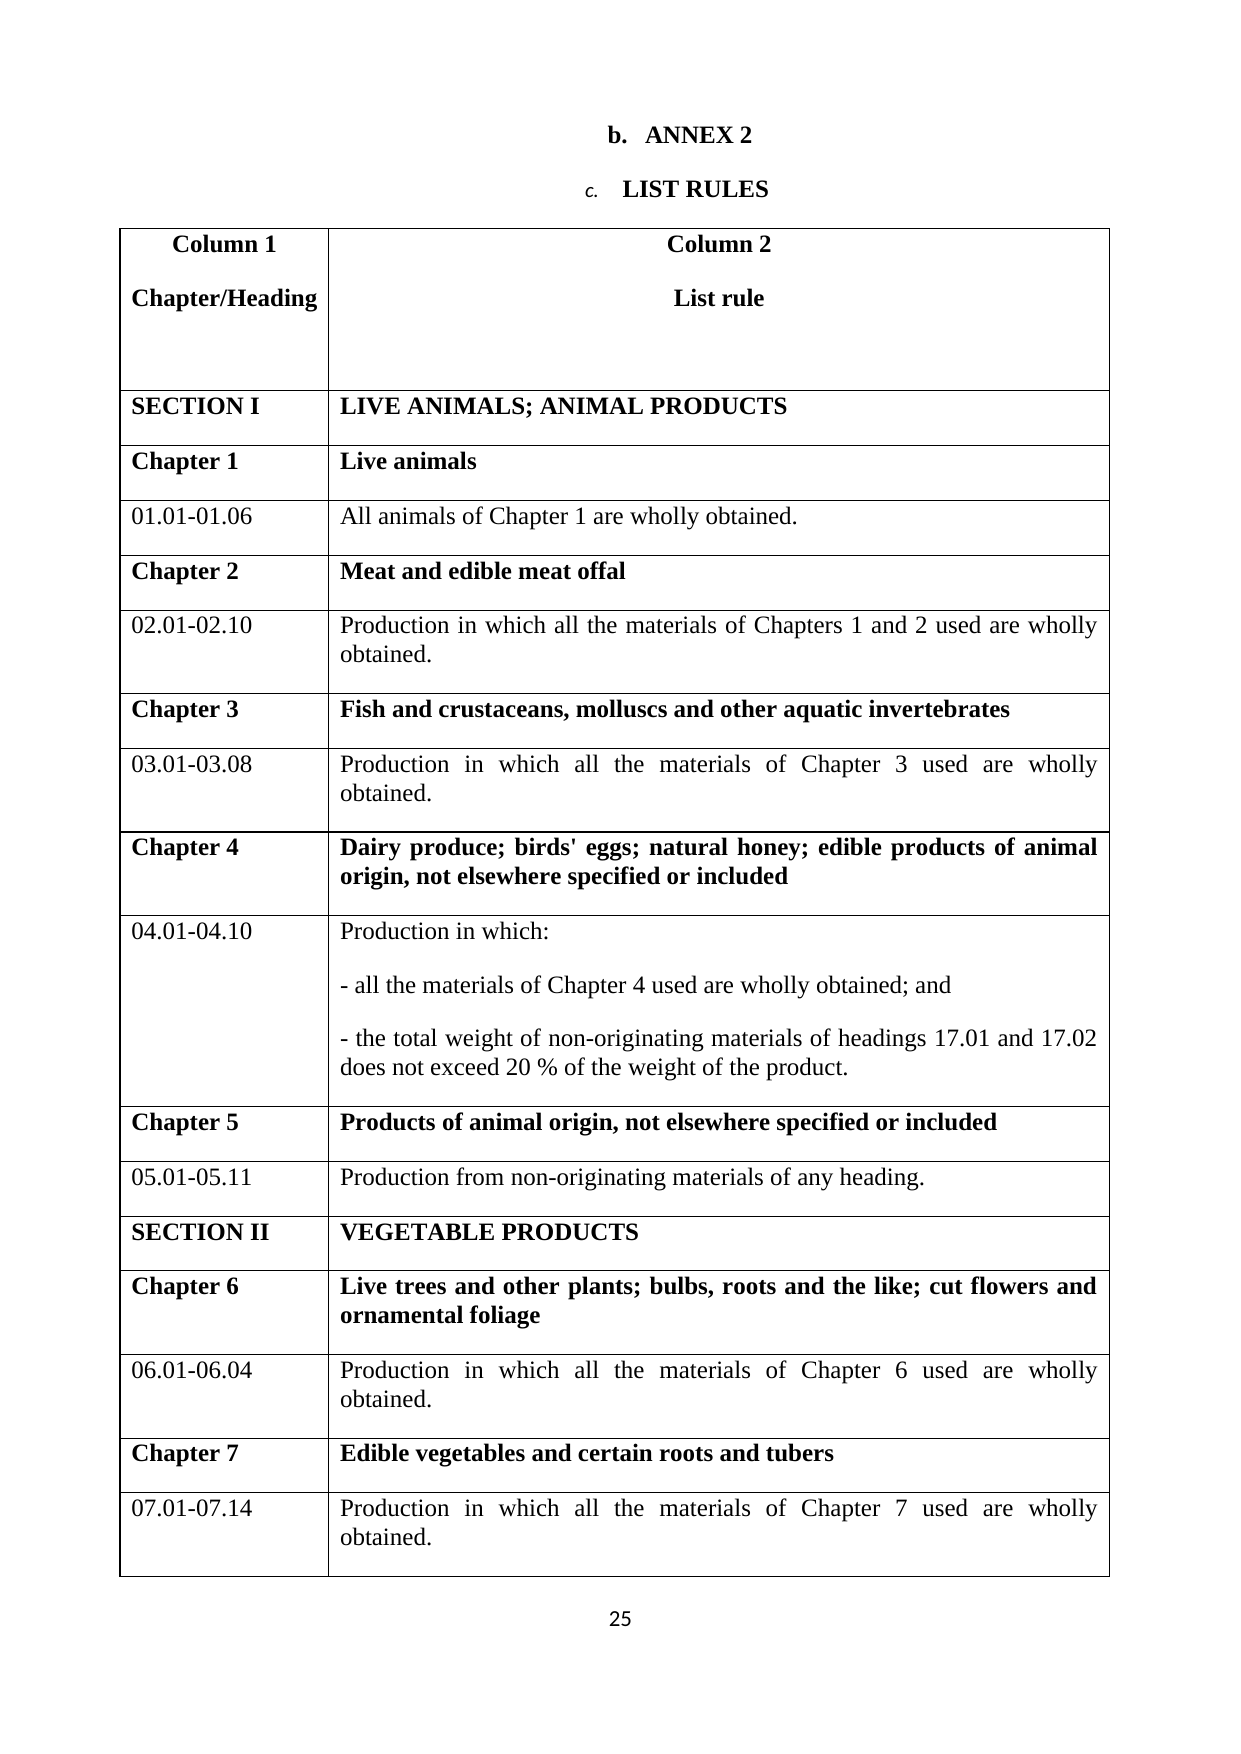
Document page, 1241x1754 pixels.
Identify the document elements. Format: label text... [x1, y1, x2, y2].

table_cell Chapter 4 [121, 833, 328, 915]
table_cell Production in which all the materials of Chapter 6 used are wholly obtained. [329, 1355, 1109, 1437]
table_cell Chapter 6 [121, 1271, 328, 1354]
table_cell Edible vegetables and certain roots and tubers [329, 1439, 1109, 1492]
subtitle LIST RULES [269, 174, 1090, 203]
table_cell Production in which all the materials of Chapters 1 and 2 used are wholly obtained. [329, 611, 1109, 693]
table_cell 07.01-07.14 [121, 1493, 328, 1576]
table_cell SECTION I [121, 391, 328, 445]
table_cell Chapter 7 [121, 1439, 328, 1492]
table_cell Products of animal origin, not elsewhere specified or included [329, 1107, 1109, 1161]
table_cell Live trees and other plants; bulbs, roots and the like; cut flowers and ornamental foliage [329, 1271, 1109, 1354]
table_cell Production from non-originating materials of any heading. [329, 1162, 1109, 1216]
table_cell LIVE ANIMALS; ANIMAL PRODUCTS [329, 391, 1109, 445]
table_cell VEGETABLE PRODUCTS [329, 1217, 1109, 1270]
table_cell Chapter 1 [121, 446, 328, 500]
table_cell 03.01-03.08 [121, 749, 328, 831]
table_cell Meat and edible meat offal [329, 556, 1109, 609]
table_header Column 1 Chapter/Heading [121, 229, 328, 390]
table_cell Production in which: - all the materials of Chapter 4 used are wholly obtained; and - the total weight of non-originating materials of headings 17.01 and 17.02 does not exceed 20 % of the weight of the product. [329, 916, 1109, 1106]
table_cell SECTION II [121, 1217, 328, 1270]
table_cell 04.01-04.10 [121, 916, 328, 1106]
table_cell All animals of Chapter 1 are wholly obtained. [329, 501, 1109, 555]
subtitle ANNEX 2 [269, 121, 1090, 149]
table_cell 05.01-05.11 [121, 1162, 328, 1216]
table_cell 01.01-01.06 [121, 501, 328, 555]
table_cell Dairy produce; birds' eggs; natural honey; edible products of animal origin, not elsewhere specified or included [329, 833, 1109, 915]
table_cell Production in which all the materials of Chapter 3 used are wholly obtained. [329, 749, 1109, 831]
table_cell Production in which all the materials of Chapter 7 used are wholly obtained. [329, 1493, 1109, 1576]
table_cell Fish and crustaceans, molluscs and other aquatic invertebrates [329, 694, 1109, 748]
table_cell Chapter 2 [121, 556, 328, 609]
table_cell 02.01-02.10 [121, 611, 328, 693]
table_cell 06.01-06.04 [121, 1355, 328, 1437]
table_cell Chapter 5 [121, 1107, 328, 1161]
table_header Column 2 List rule [329, 229, 1109, 390]
table_cell Live animals [329, 446, 1109, 500]
table_cell Chapter 3 [121, 694, 328, 748]
